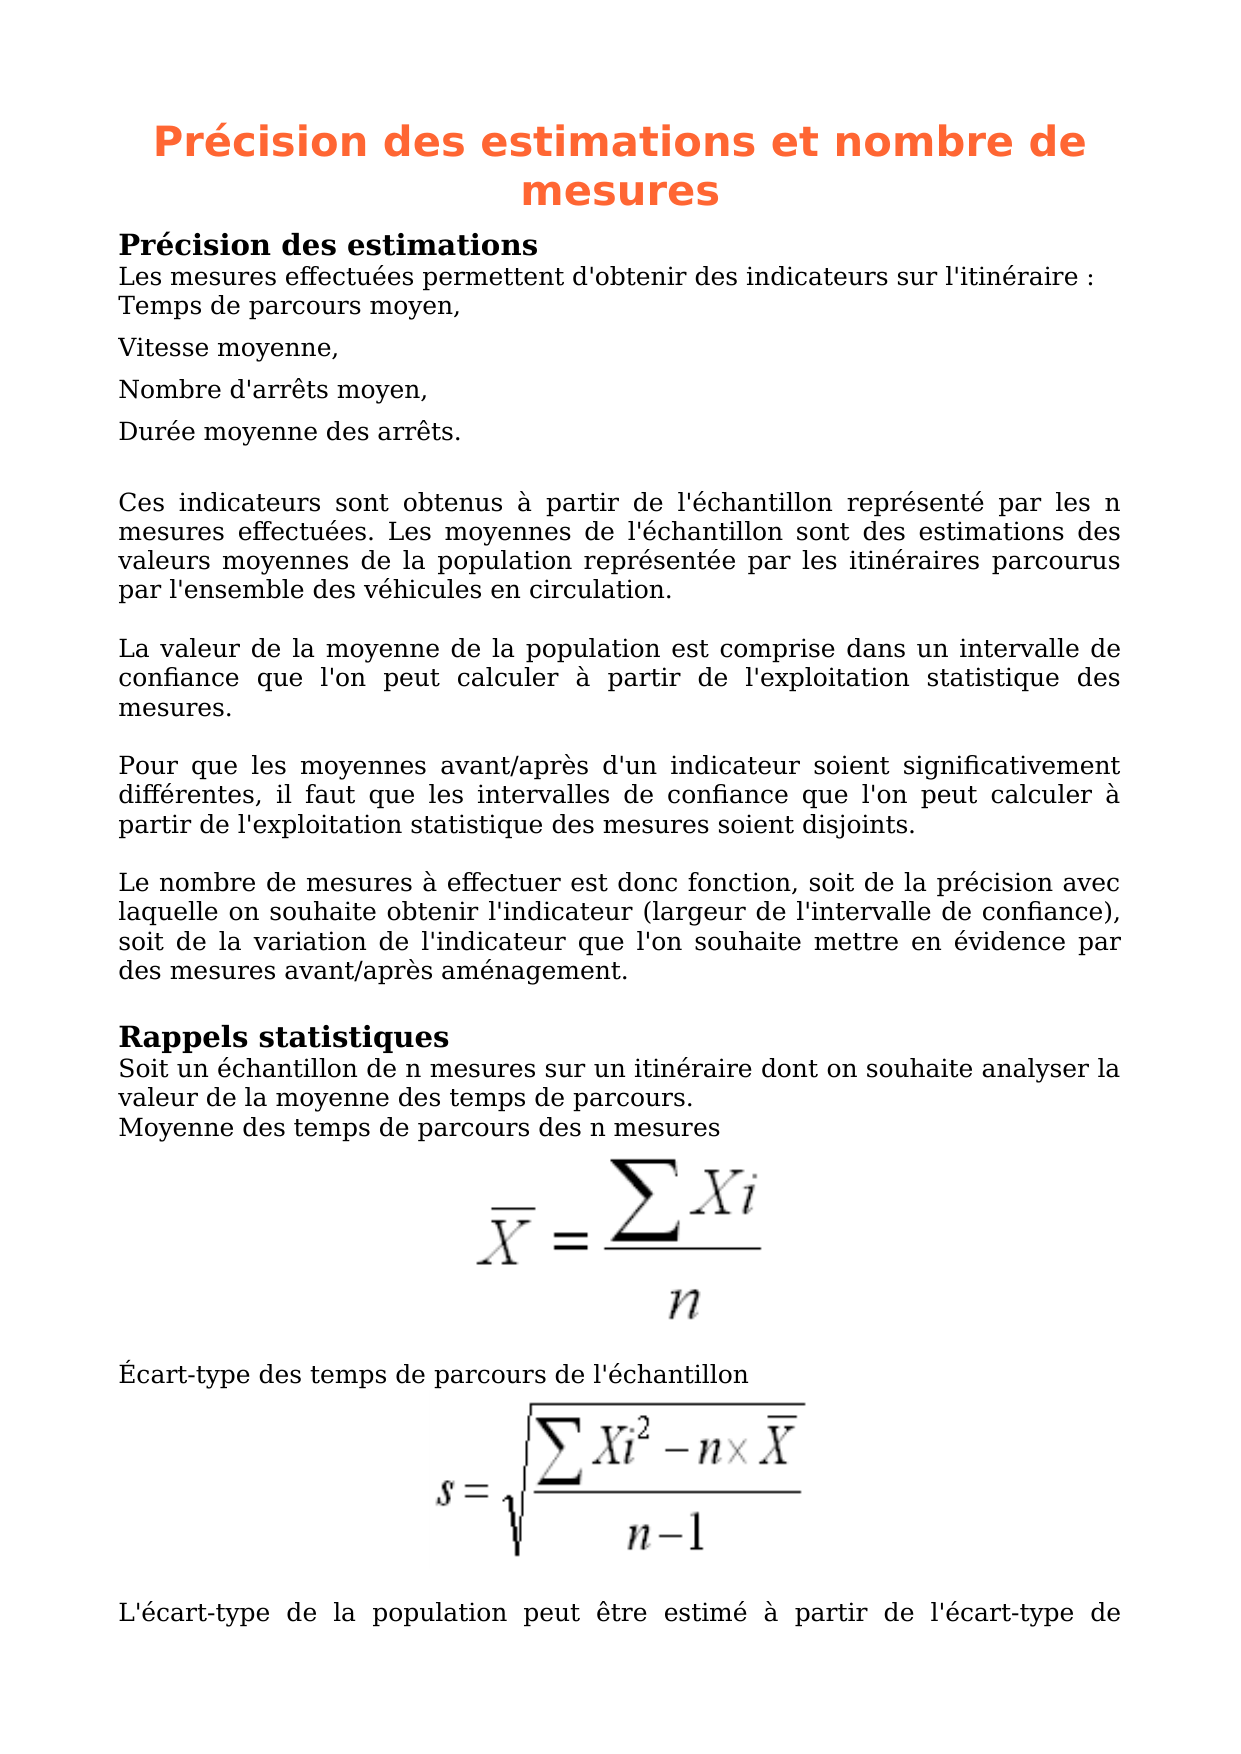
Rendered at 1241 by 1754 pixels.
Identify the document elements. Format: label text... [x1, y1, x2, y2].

text Le nombre de mesures à effectuer est donc fonction, soit de la précision avec laquelle on souhaite obtenir l'indicateur (largeur de l'intervalle de confiance), soit de la variation de l'indicateur que l'on souhaite mettre en évidence par des mesures avant/après aménagement. [118, 868, 1122, 985]
title Précision des estimations et nombre de mesures [118, 118, 1122, 215]
picture [428, 1390, 812, 1569]
text Soit un échantillon de n mesures sur un itinéraire dont on souhaite analyser la valeur de la moyenne des temps de parcours. [118, 1054, 1122, 1113]
text Écart-type des temps de parcours de l'échantillon [118, 1361, 1122, 1390]
text Pour que les moyennes avant/après d'un indicateur soient significativement différentes, il faut que les intervalles de confiance que l'on peut calculer à partir de l'exploitation statistique des mesures soient disjoints. [118, 751, 1122, 839]
text L'écart-type de la population peut être estimé à partir de l'écart-type de [118, 1598, 1122, 1628]
list Vitesse moyenne, [118, 333, 1122, 362]
text La valeur de la moyenne de la population est comprise dans un intervalle de confiance que l'on peut calculer à partir de l'exploitation statistique des mesures. [118, 634, 1122, 722]
picture [469, 1142, 772, 1332]
text Précision des estimations [118, 228, 1122, 262]
text Les mesures effectuées permettent d'obtenir des indicateurs sur l'itinéraire : [118, 262, 1122, 291]
list Nombre d'arrêts moyen, [118, 375, 1122, 404]
text Rappels statistiques [118, 1020, 1122, 1054]
list Temps de parcours moyen, [118, 291, 1122, 321]
text Moyenne des temps de parcours des n mesures [118, 1113, 1122, 1142]
list Durée moyenne des arrêts. [118, 417, 1122, 446]
text Ces indicateurs sont obtenus à partir de l'échantillon représenté par les n mesures effectuées. Les moyennes de l'échantillon sont des estimations des valeurs moyennes de la population représentée par les itinéraires parcourus par l'ensemble des véhicules en circulation. [118, 488, 1122, 605]
